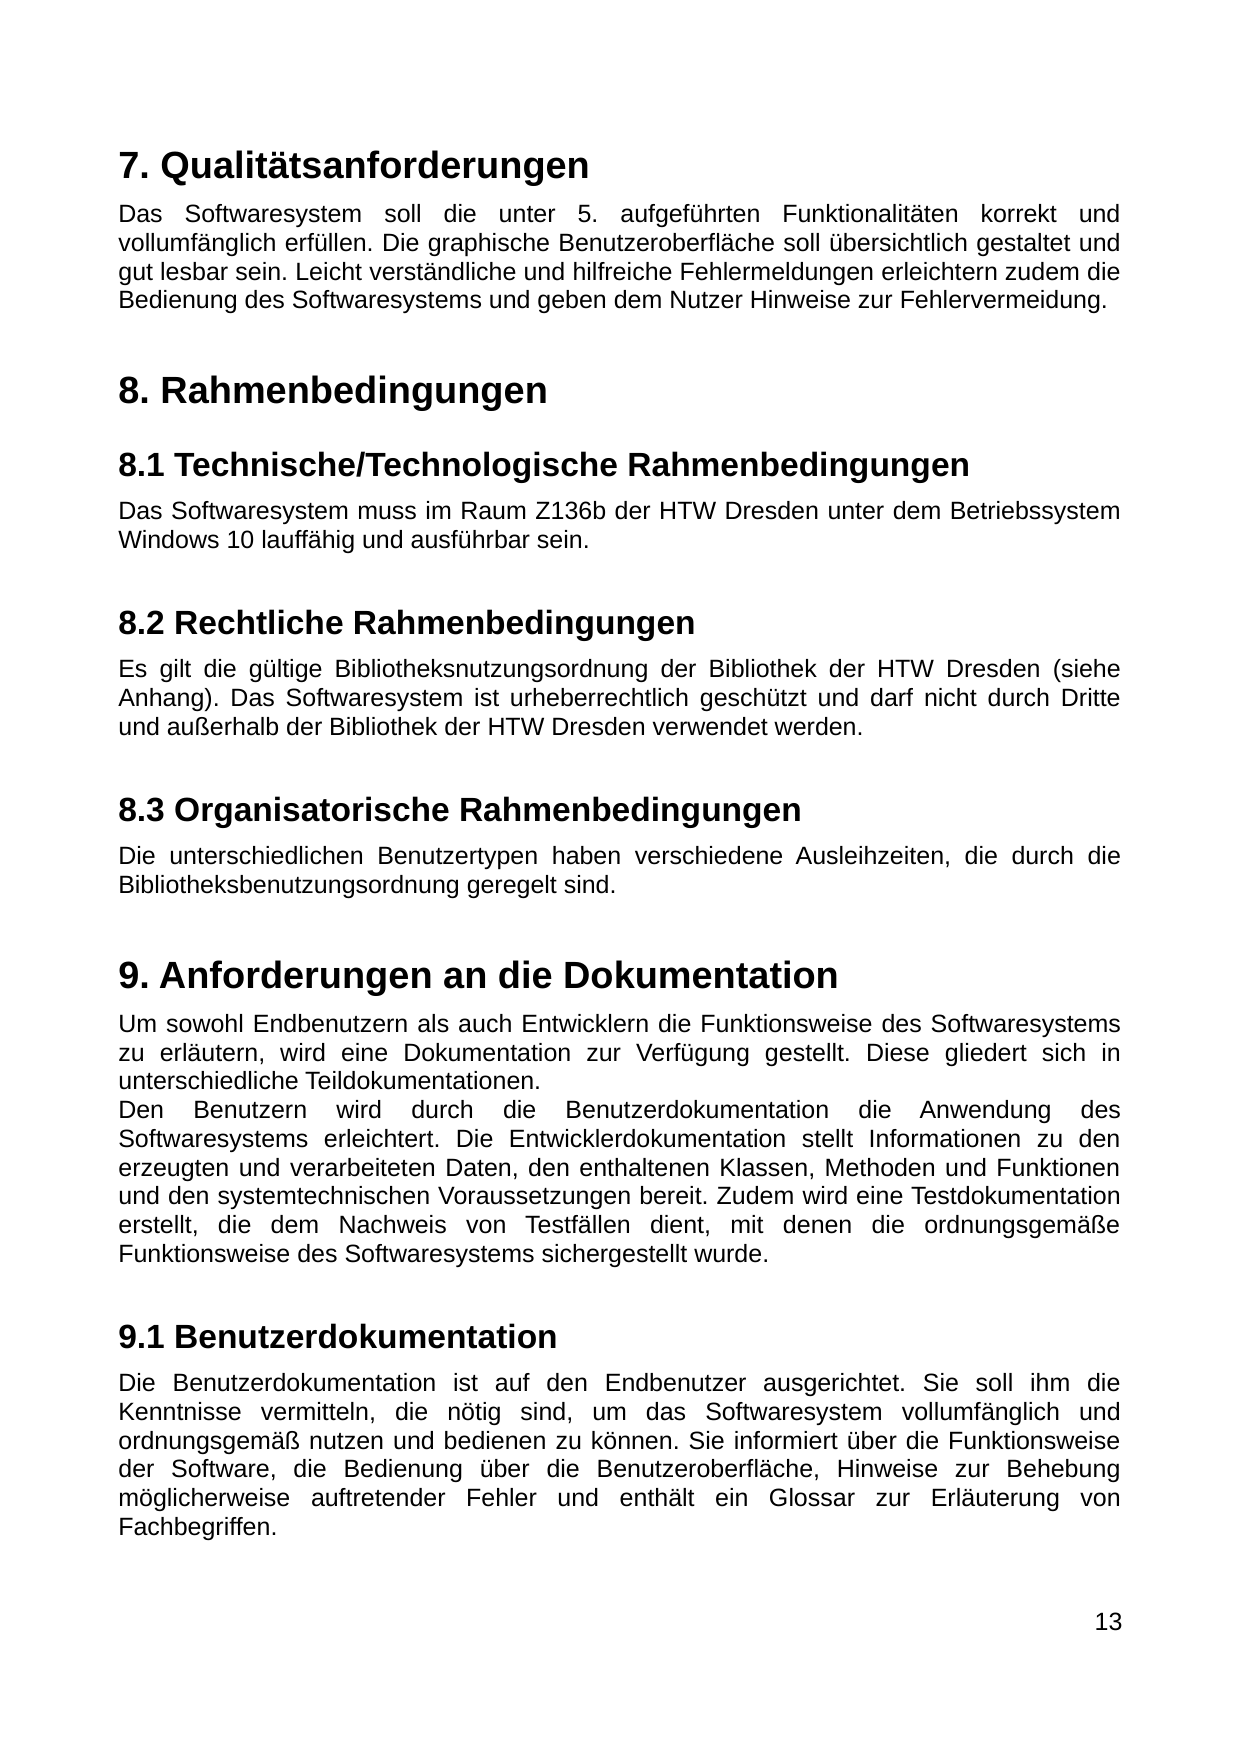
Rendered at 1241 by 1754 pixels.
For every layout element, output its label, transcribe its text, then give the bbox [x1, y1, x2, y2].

subtitle 9.1 Benutzerdokumentation [118, 1317, 1122, 1356]
subtitle 8.3 Organisatorische Rahmenbedingungen [118, 790, 1122, 829]
subtitle 8. Rahmenbedingungen [118, 368, 1122, 412]
text Es gilt die gültige Bibliotheksnutzungsordnung der Bibliothek der HTW Dresden (siehe Anhang). Das Softwaresystem ist urheberrechtlich geschützt und darf nicht durch Dritte und außerhalb der Bibliothek der HTW Dresden verwendet werden. [118, 654, 1122, 741]
text Den Benutzern wird durch die Benutzerdokumentation die Anwendung des Softwaresystems erleichtert. Die Entwicklerdokumentation stellt Informationen zu den erzeugten und verarbeiteten Daten, den enthaltenen Klassen, Methoden und Funktionen und den systemtechnischen Voraussetzungen bereit. Zudem wird eine Testdokumentation erstellt, die dem Nachweis von Testfällen dient, mit denen die ordnungsgemäße Funktionsweise des Softwaresystems sichergestellt wurde. [118, 1095, 1122, 1267]
subtitle 7. Qualitätsanforderungen [118, 143, 1122, 187]
text Die Benutzerdokumentation ist auf den Endbenutzer ausgerichtet. Sie soll ihm die Kenntnisse vermitteln, die nötig sind, um das Softwaresystem vollumfänglich und ordnungsgemäß nutzen und bedienen zu können. Sie informiert über die Funktionsweise der Software, die Bedienung über die Benutzeroberfläche, Hinweise zur Behebung möglicherweise auftretender Fehler und enthält ein Glossar zur Erläuterung von Fachbegriffen. [118, 1368, 1122, 1541]
text Das Softwaresystem muss im Raum Z136b der HTW Dresden unter dem Betriebssystem Windows 10 lauffähig und ausführbar sein. [118, 496, 1122, 554]
subtitle 8.1 Technische/Technologische Rahmenbedingungen [118, 445, 1122, 484]
text Das Softwaresystem soll die unter 5. aufgeführten Funktionalitäten korrekt und vollumfänglich erfüllen. Die graphische Benutzeroberfläche soll übersichtlich gestaltet und gut lesbar sein. Leicht verständliche und hilfreiche Fehlermeldungen erleichtern zudem die Bedienung des Softwaresystems und geben dem Nutzer Hinweise zur Fehlervermeidung. [118, 199, 1122, 314]
subtitle 8.2 Rechtliche Rahmenbedingungen [118, 603, 1122, 642]
text Die unterschiedlichen Benutzertypen haben verschiedene Ausleihzeiten, die durch die Bibliotheksbenutzungsordnung geregelt sind. [118, 841, 1122, 899]
subtitle 9. Anforderungen an die Dokumentation [118, 953, 1122, 996]
text Um sowohl Endbenutzern als auch Entwicklern die Funktionsweise des Softwaresystems zu erläutern, wird eine Dokumentation zur Verfügung gestellt. Diese gliedert sich in unterschiedliche Teildokumentationen. [118, 1009, 1122, 1095]
